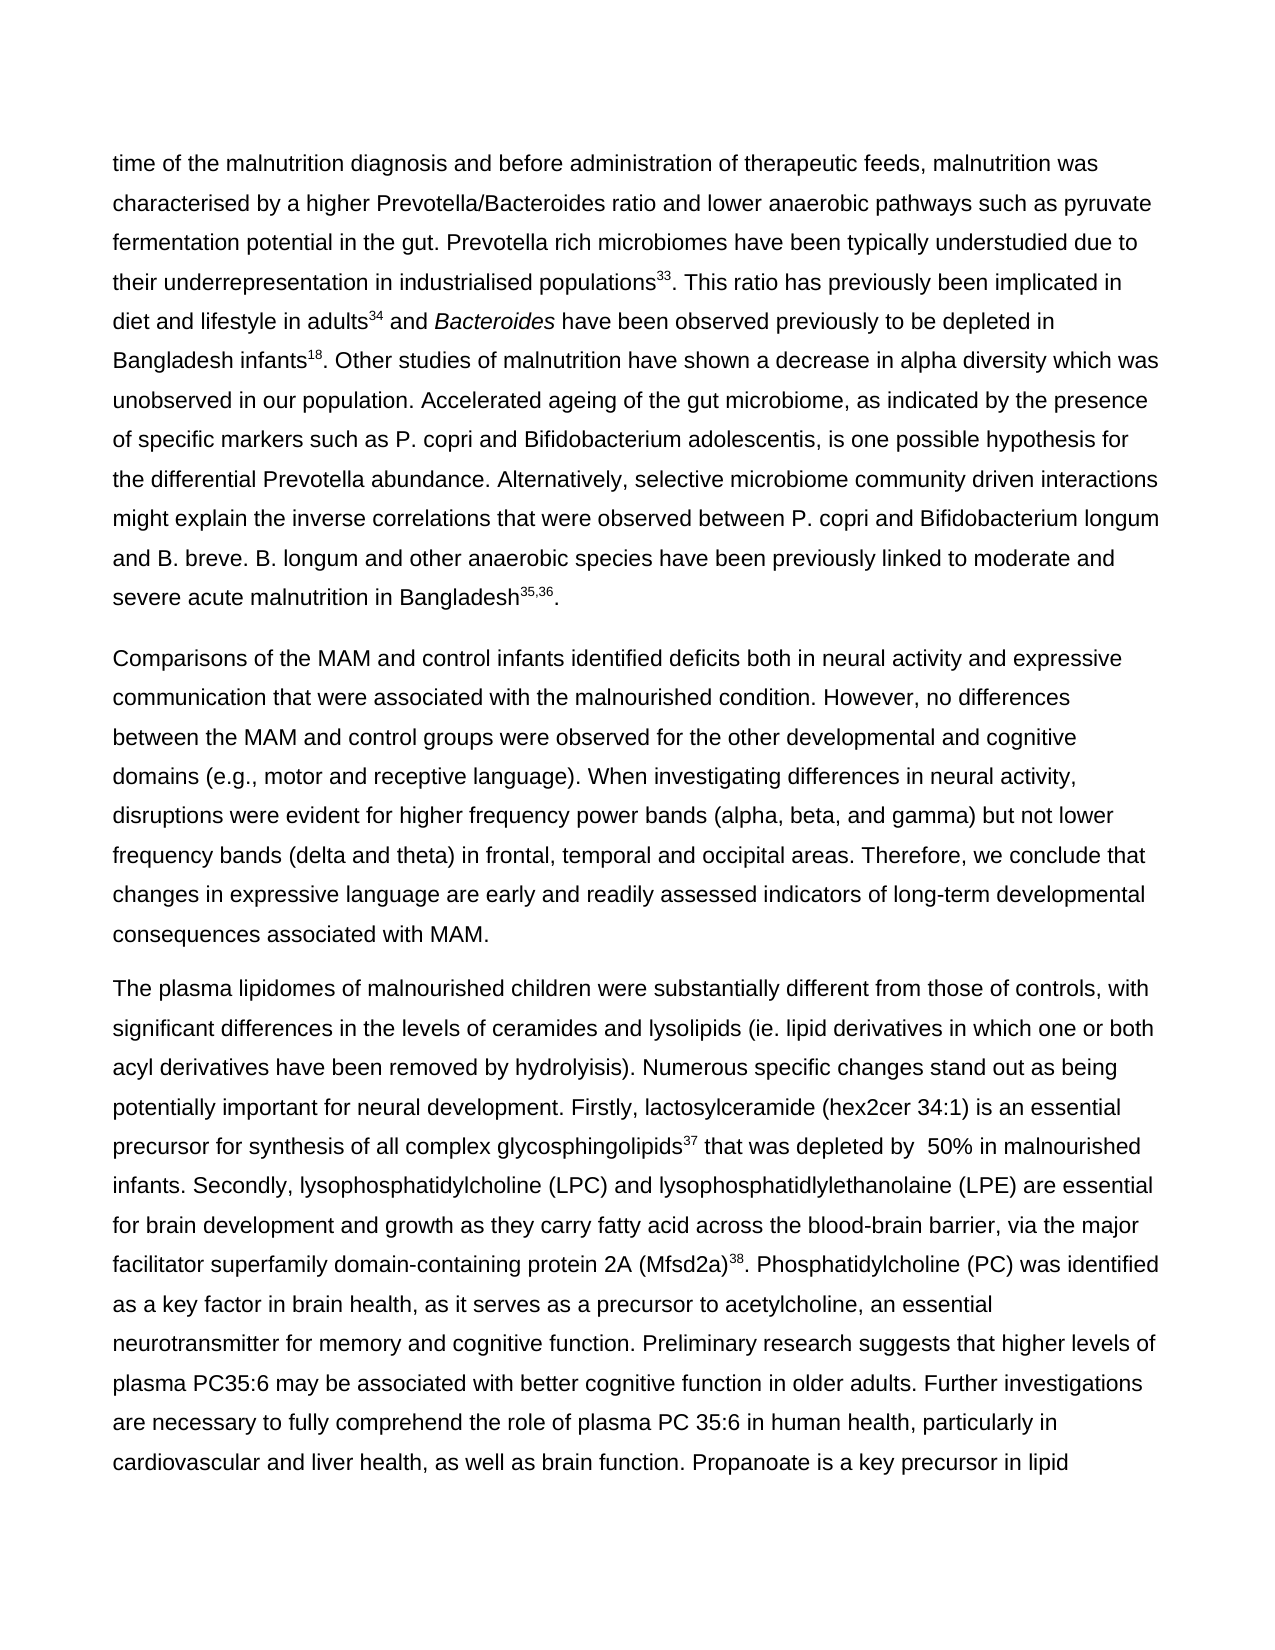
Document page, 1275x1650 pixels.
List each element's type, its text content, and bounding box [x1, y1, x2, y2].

text The plasma lipidomes of malnourished children were substantially different from those of controls, with significant differences in the levels of ceramides and lysolipids (ie. lipid derivatives in which one or both acyl derivatives have been removed by hydrolyisis). Numerous specific changes stand out as being potentially important for neural development. Firstly, lactosylceramide (hex2cer 34:1) is an essential precursor for synthesis of all complex glycosphingolipids37 that was depleted by 50% in malnourished infants. Secondly, lysophosphatidylcholine (LPC) and lysophosphatidlylethanolaine (LPE) are essential for brain development and growth as they carry fatty acid across the blood-brain barrier, via the major facilitator superfamily domain-containing protein 2A (Mfsd2a)38. Phosphatidylcholine (PC) was identified as a key factor in brain health, as it serves as a precursor to acetylcholine, an essential neurotransmitter for memory and cognitive function. Preliminary research suggests that higher levels of plasma PC35:6 may be associated with better cognitive function in older adults. Further investigations are necessary to fully comprehend the role of plasma PC 35:6 in human health, particularly in cardiovascular and liver health, as well as brain function. Propanoate is a key precursor in lipid [112, 975, 1162, 1475]
text Comparisons of the MAM and control infants identified deficits both in neural activity and expressive communication that were associated with the malnourished condition. However, no differences between the MAM and control groups were observed for the other developmental and cognitive domains (e.g., motor and receptive language). When investigating differences in neural activity, disruptions were evident for higher frequency power bands (alpha, beta, and gamma) but not lower frequency bands (delta and theta) in frontal, temporal and occipital areas. Therefore, we conclude that changes in expressive language are early and readily assessed indicators of long-term developmental consequences associated with MAM. [112, 644, 1162, 947]
text time of the malnutrition diagnosis and before administration of therapeutic feeds, malnutrition was characterised by a higher Prevotella/Bacteroides ratio and lower anaerobic pathways such as pyruvate fermentation potential in the gut. Prevotella rich microbiomes have been typically understudied due to their underrepresentation in industrialised populations33. This ratio has previously been implicated in diet and lifestyle in adults34 and Bacteroides have been observed previously to be depleted in Bangladesh infants18. Other studies of malnutrition have shown a decrease in alpha diversity which was unobserved in our population. Accelerated ageing of the gut microbiome, as indicated by the presence of specific markers such as P. copri and Bifidobacterium adolescentis, is one possible hypothesis for the differential Prevotella abundance. Alternatively, selective microbiome community driven interactions might explain the inverse correlations that were observed between P. copri and Bifidobacterium longum and B. breve. B. longum and other anaerobic species have been previously linked to moderate and severe acute malnutrition in Bangladesh35,36. [112, 150, 1162, 611]
